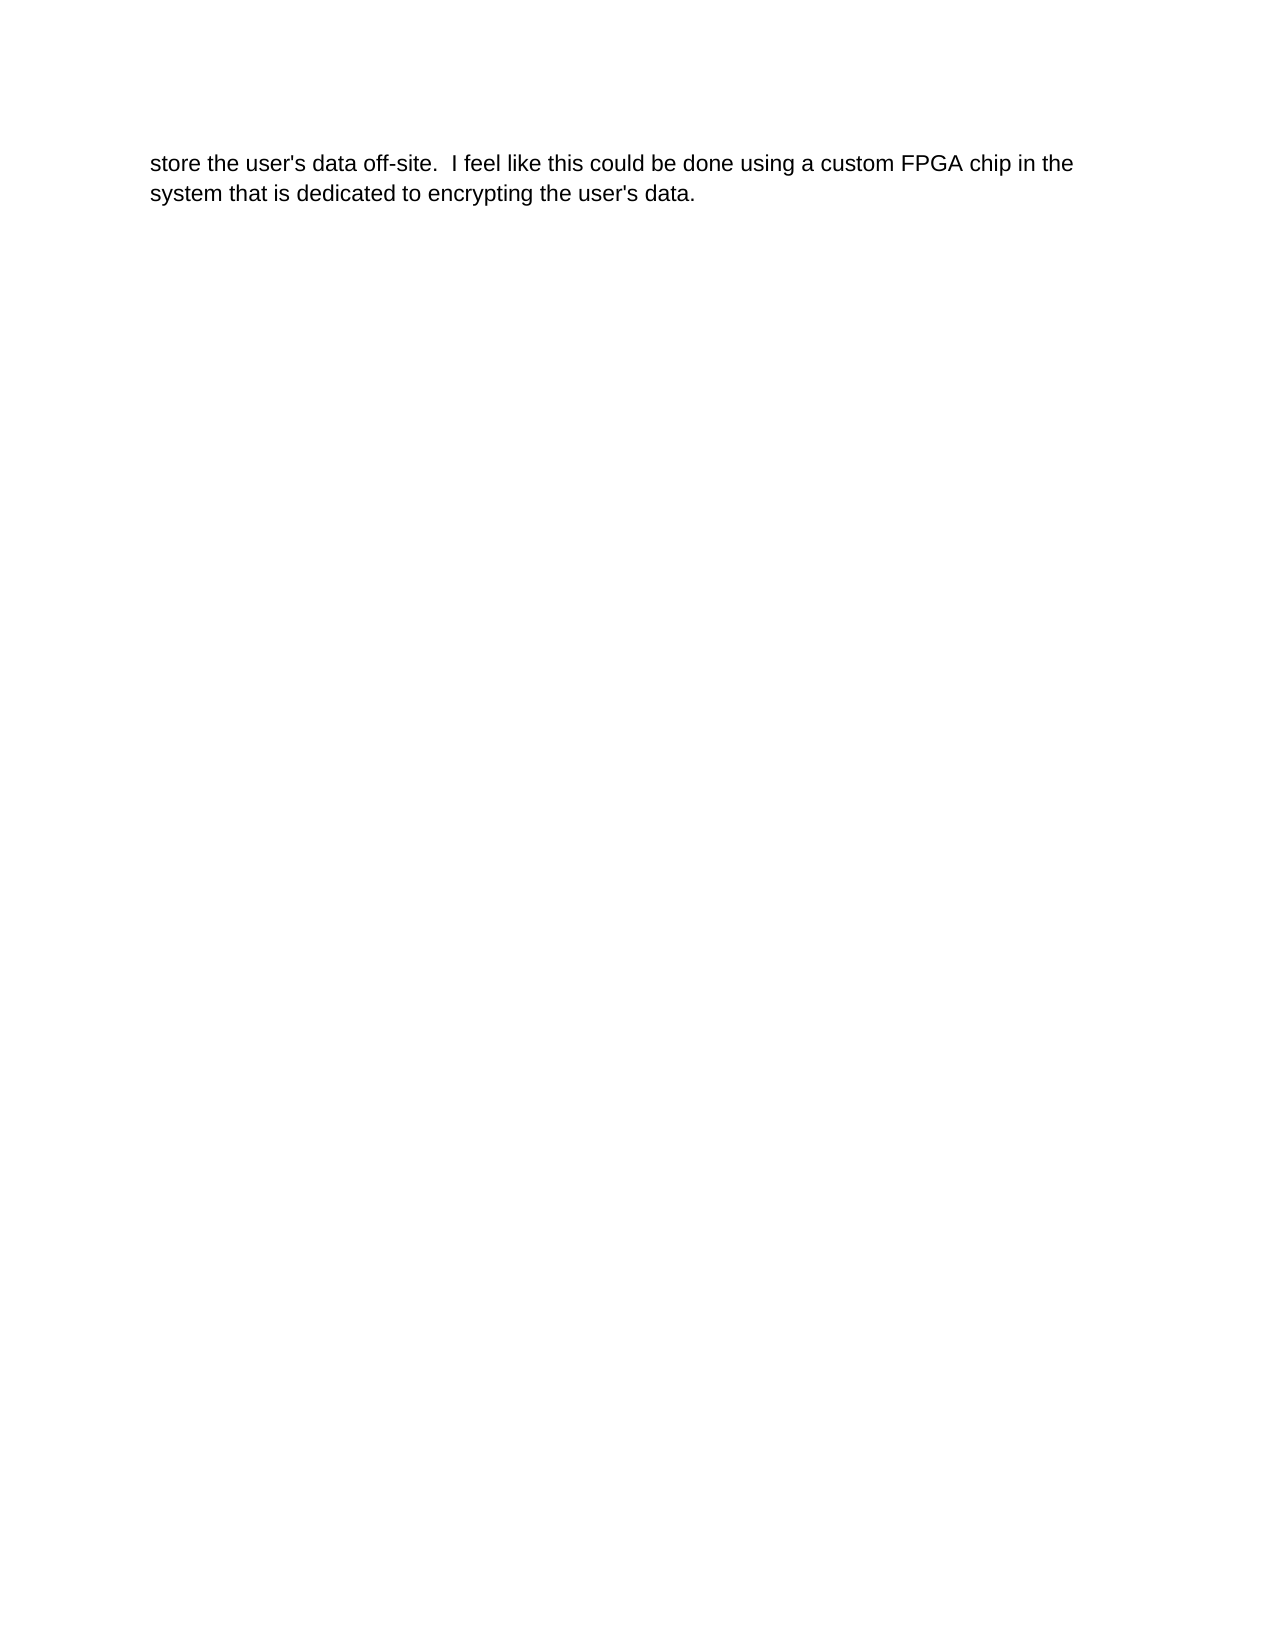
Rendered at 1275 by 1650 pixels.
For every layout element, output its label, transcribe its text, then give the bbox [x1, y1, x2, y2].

text store the user's data off-site. I feel like this could be done using a custom FPGA chip in the system that is dedicated to encrypting the user's data. [150, 150, 1125, 207]
